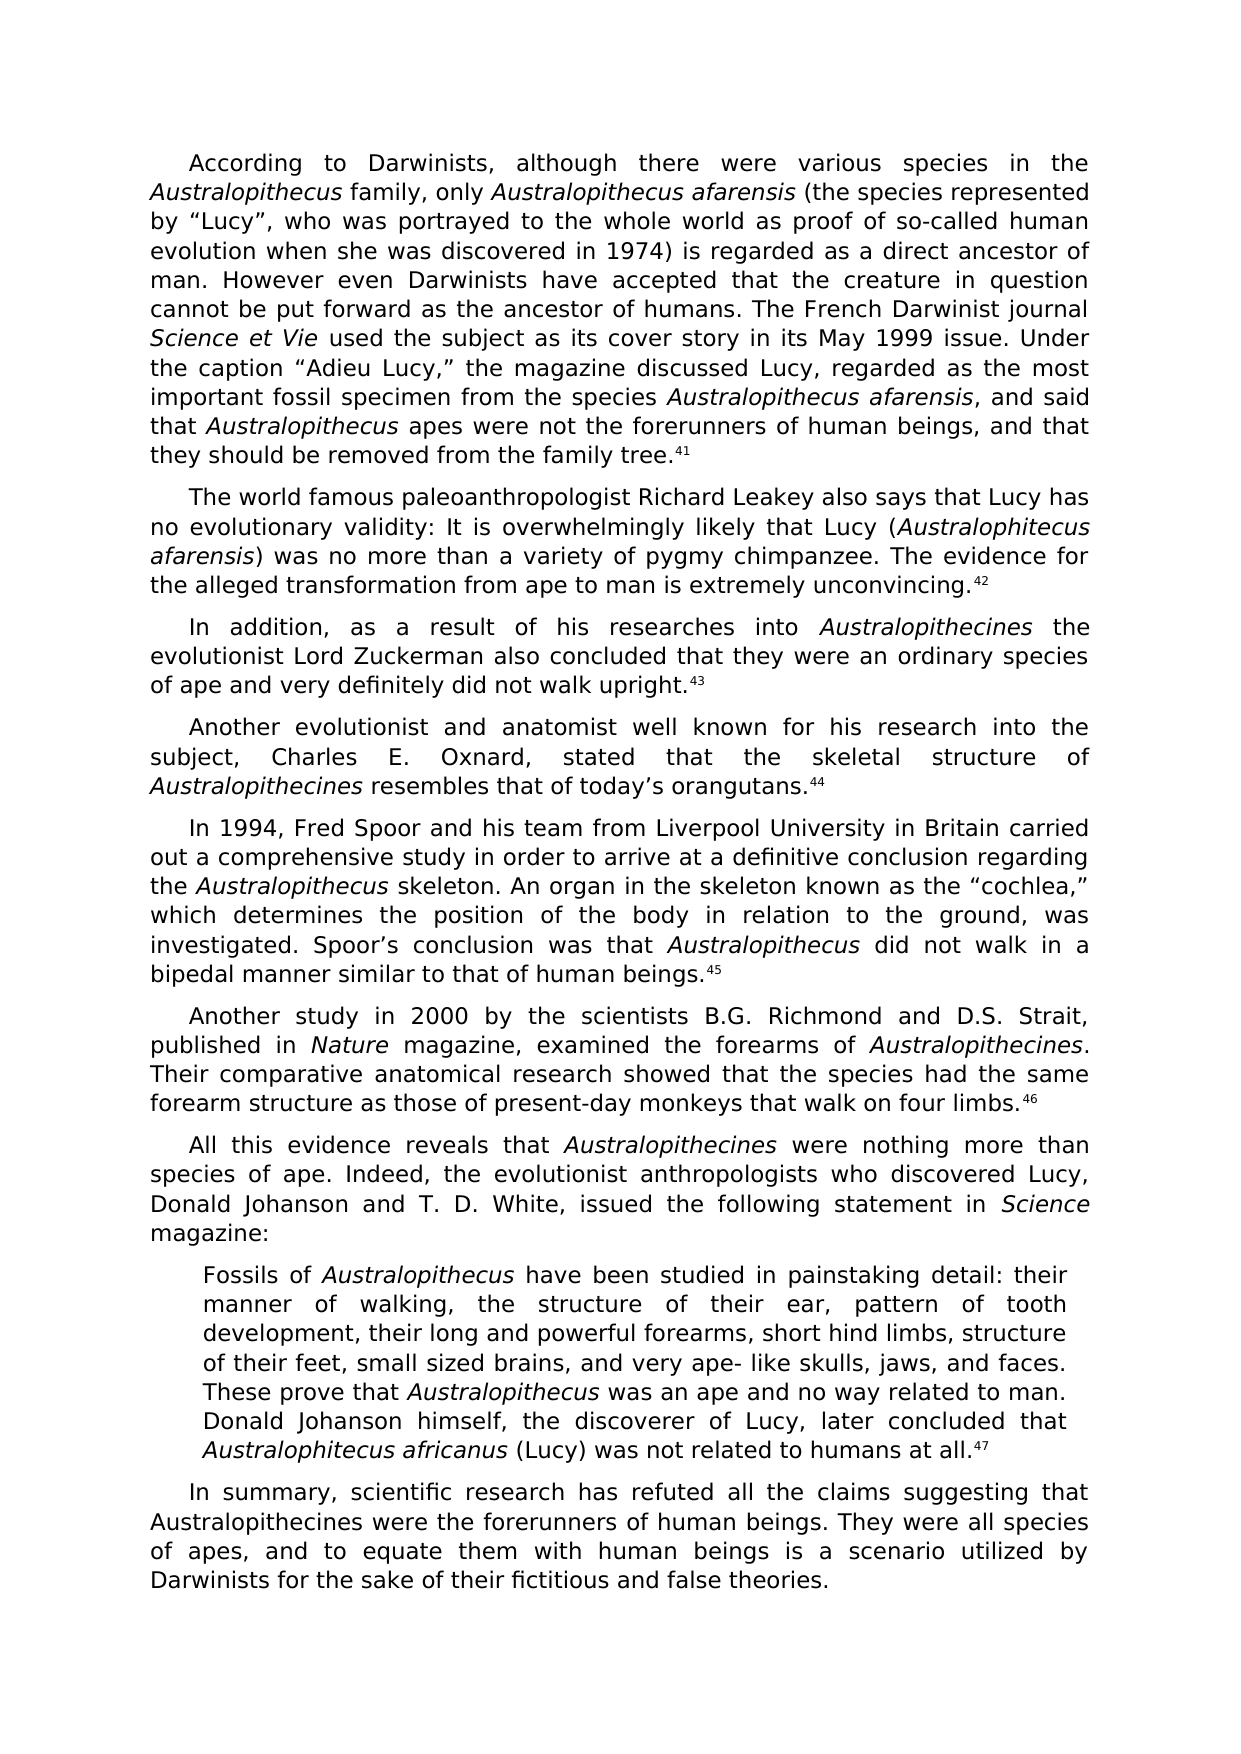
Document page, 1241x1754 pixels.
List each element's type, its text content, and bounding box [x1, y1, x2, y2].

text Fossils of Australopithecus have been studied in painstaking detail: their manner of walking, the structure of their ear, pattern of tooth development, their long and powerful forearms, short hind limbs, structure of their feet, small sized brains, and very ape- like skulls, jaws, and faces. These prove that Australopithecus was an ape and no way related to man. Donald Johanson himself, the discoverer of Lucy, later concluded that Australophitecus africanus (Lucy) was not related to humans at all.47 [203, 1262, 1068, 1464]
text All this evidence reveals that Australopithecines were nothing more than species of ape. Indeed, the evolutionist anthropologists who discovered Lucy, Donald Johanson and T. D. White, issued the following statement in Science magazine: [150, 1132, 1090, 1247]
text The world famous paleoanthropologist Richard Leakey also says that Lucy has no evolutionary validity: It is overwhelmingly likely that Lucy (Australophitecus afarensis) was no more than a variety of pygmy chimpanzee. The evidence for the alleged transformation from ape to man is extremely unconvincing.42 [150, 484, 1090, 599]
text In 1994, Fred Spoor and his team from Liverpool University in Britain carried out a comprehensive study in order to arrive at a definitive conclusion regarding the Australopithecus skeleton. An organ in the skeleton known as the “cochlea,” which determines the position of the body in relation to the ground, was investigated. Spoor’s conclusion was that Australopithecus did not walk in a bipedal manner similar to that of human beings.45 [150, 815, 1090, 988]
text In summary, scientific research has refuted all the claims suggesting that Australopithecines were the forerunners of human beings. They were all species of apes, and to equate them with human beings is a scenario utilized by Darwinists for the sake of their fictitious and false theories. [150, 1479, 1090, 1594]
text Another study in 2000 by the scientists B.G. Richmond and D.S. Strait, published in Nature magazine, examined the forearms of Australopithecines. Their comparative anatomical research showed that the species had the same forearm structure as those of present-day monkeys that walk on four limbs.46 [150, 1003, 1090, 1117]
text Another evolutionist and anatomist well known for his research into the subject, Charles E. Oxnard, stated that the skeletal structure of Australopithecines resembles that of today’s orangutans.44 [150, 714, 1090, 799]
text According to Darwinists, although there were various species in the Australopithecus family, only Australopithecus afarensis (the species represented by “Lucy”, who was portrayed to the whole world as proof of so-called human evolution when she was discovered in 1974) is regarded as a direct ancestor of man. However even Darwinists have accepted that the creature in question cannot be put forward as the ancestor of humans. The French Darwinist journal Science et Vie used the subject as its cover story in its May 1999 issue. Under the caption “Adieu Lucy,” the magazine discussed Lucy, regarded as the most important fossil specimen from the species Australopithecus afarensis, and said that Australopithecus apes were not the forerunners of human beings, and that they should be removed from the family tree.41 [150, 150, 1090, 469]
text In addition, as a result of his researches into Australopithecines the evolutionist Lord Zuckerman also concluded that they were an ordinary species of ape and very definitely did not walk upright.43 [150, 614, 1090, 699]
